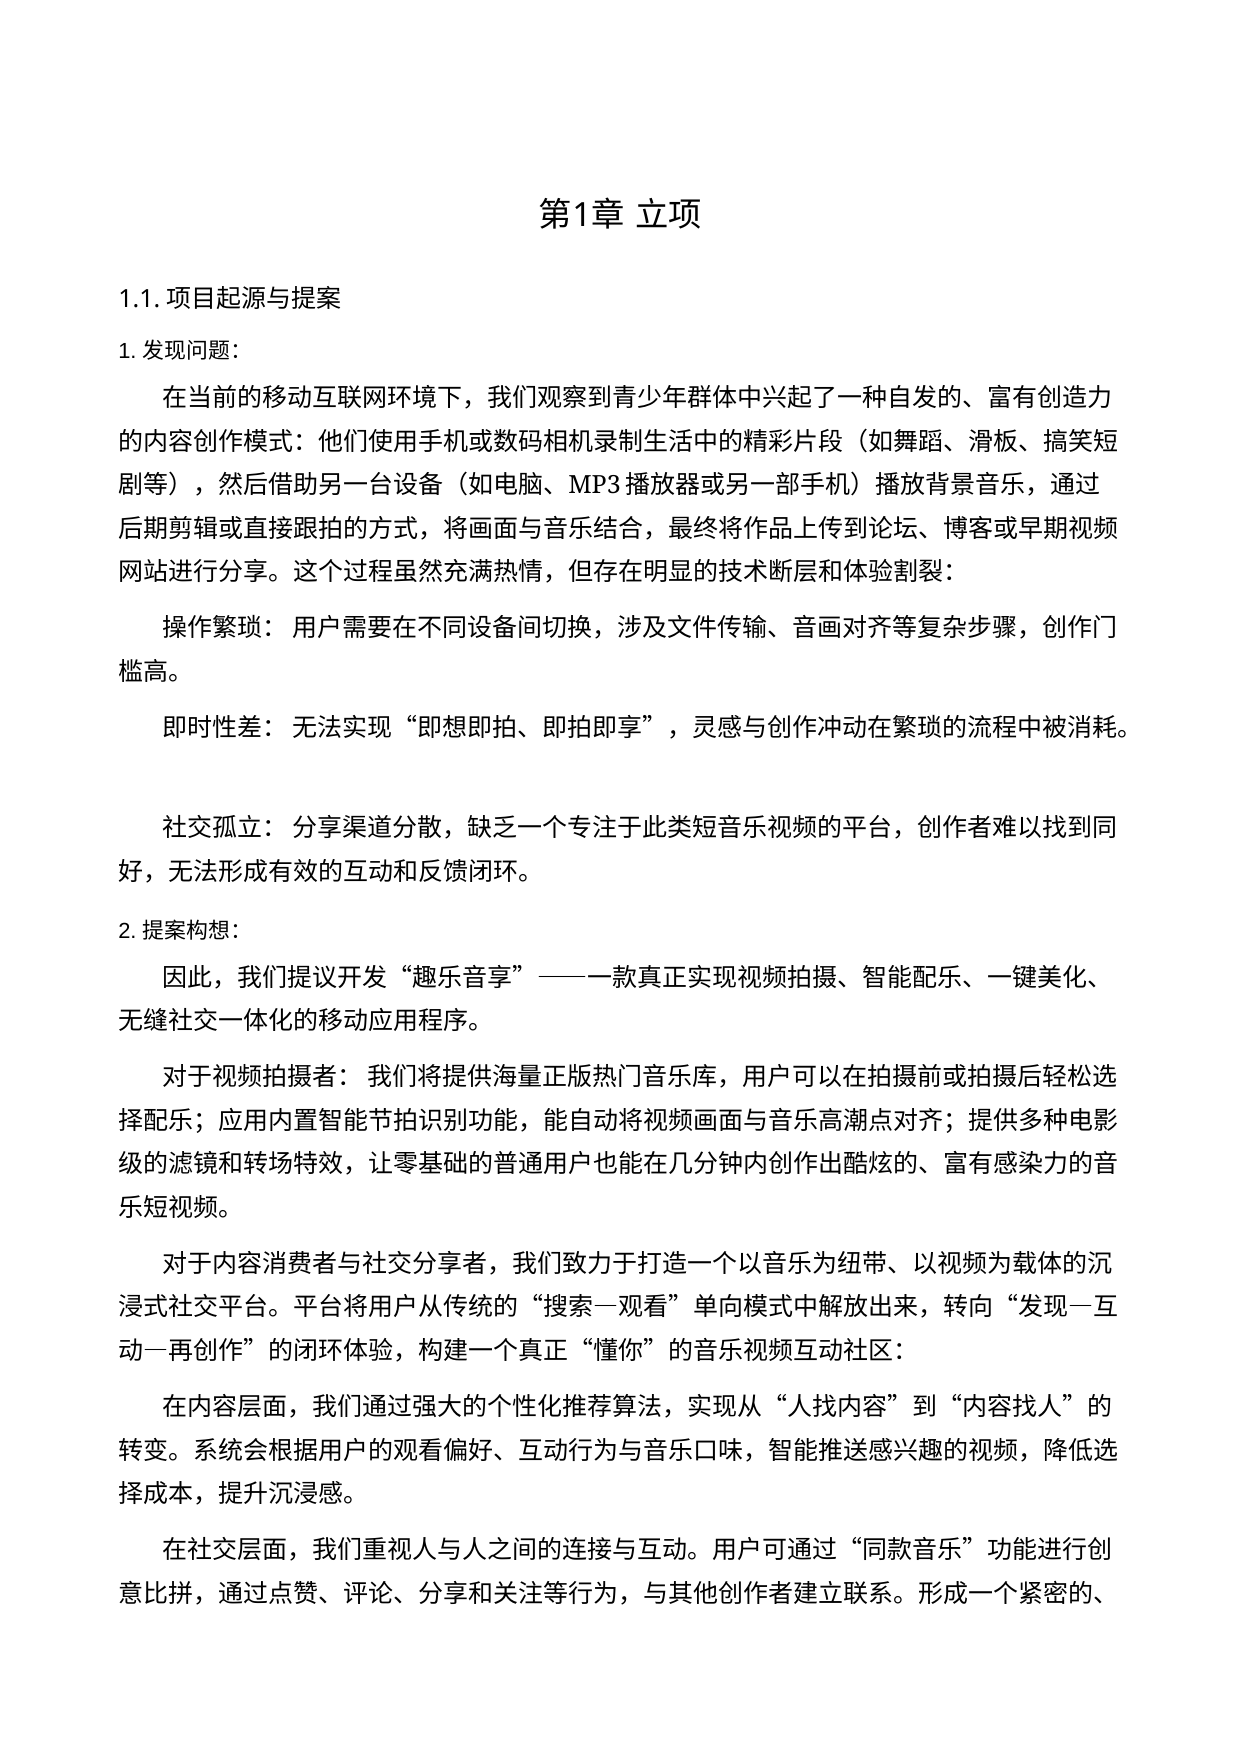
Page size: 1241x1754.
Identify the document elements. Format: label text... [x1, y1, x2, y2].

text 在内容层面，我们通过强大的个性化推荐算法，实现从“人找内容”到“内容找人”的转变。系统会根据用户的观看偏好、互动行为与音乐口味，智能推送感兴趣的视频，降低选择成本，提升沉浸感。 [118, 1387, 1122, 1510]
text 对于视频拍摄者： 我们将提供海量正版热门音乐库，用户可以在拍摄前或拍摄后轻松选择配乐；应用内置智能节拍识别功能，能自动将视频画面与音乐高潮点对齐；提供多种电影级的滤镜和转场特效，让零基础的普通用户也能在几分钟内创作出酷炫的、富有感染力的音乐短视频。 [118, 1057, 1122, 1223]
subtitle 立项 [118, 188, 1122, 236]
subtitle 发现问题： [118, 333, 1122, 365]
subtitle 项目起源与提案 [118, 278, 1122, 314]
text 因此，我们提议开发“趣乐音享”——一款真正实现视频拍摄、智能配乐、一键美化、无缝社交一体化的移动应用程序。 [118, 957, 1122, 1037]
text 在社交层面，我们重视人与人之间的连接与互动。用户可通过“同款音乐”功能进行创意比拼，通过点赞、评论、分享和关注等行为，与其他创作者建立联系。形成一个紧密的、 [118, 1530, 1122, 1609]
text 在当前的移动互联网环境下，我们观察到青少年群体中兴起了一种自发的、富有创造力的内容创作模式：他们使用手机或数码相机录制生活中的精彩片段（如舞蹈、滑板、搞笑短剧等），然后借助另一台设备（如电脑、MP3播放器或另一部手机）播放背景音乐，通过后期剪辑或直接跟拍的方式，将画面与音乐结合，最终将作品上传到论坛、博客或早期视频网站进行分享。这个过程虽然充满热情，但存在明显的技术断层和体验割裂： [118, 378, 1122, 588]
text 对于内容消费者与社交分享者，我们致力于打造一个以音乐为纽带、以视频为载体的沉浸式社交平台。平台将用户从传统的“搜索—观看”单向模式中解放出来，转向“发现—互动—再创作”的闭环体验，构建一个真正“懂你”的音乐视频互动社区： [118, 1243, 1122, 1367]
text 社交孤立： 分享渠道分散，缺乏一个专注于此类短音乐视频的平台，创作者难以找到同好，无法形成有效的互动和反馈闭环。 [118, 807, 1122, 887]
subtitle 提案构想： [118, 913, 1122, 944]
text 即时性差： 无法实现“即想即拍、即拍即享”，灵感与创作冲动在繁琐的流程中被消耗。 [118, 708, 1122, 787]
text 操作繁琐： 用户需要在不同设备间切换，涉及文件传输、音画对齐等复杂步骤，创作门槛高。 [118, 608, 1122, 688]
